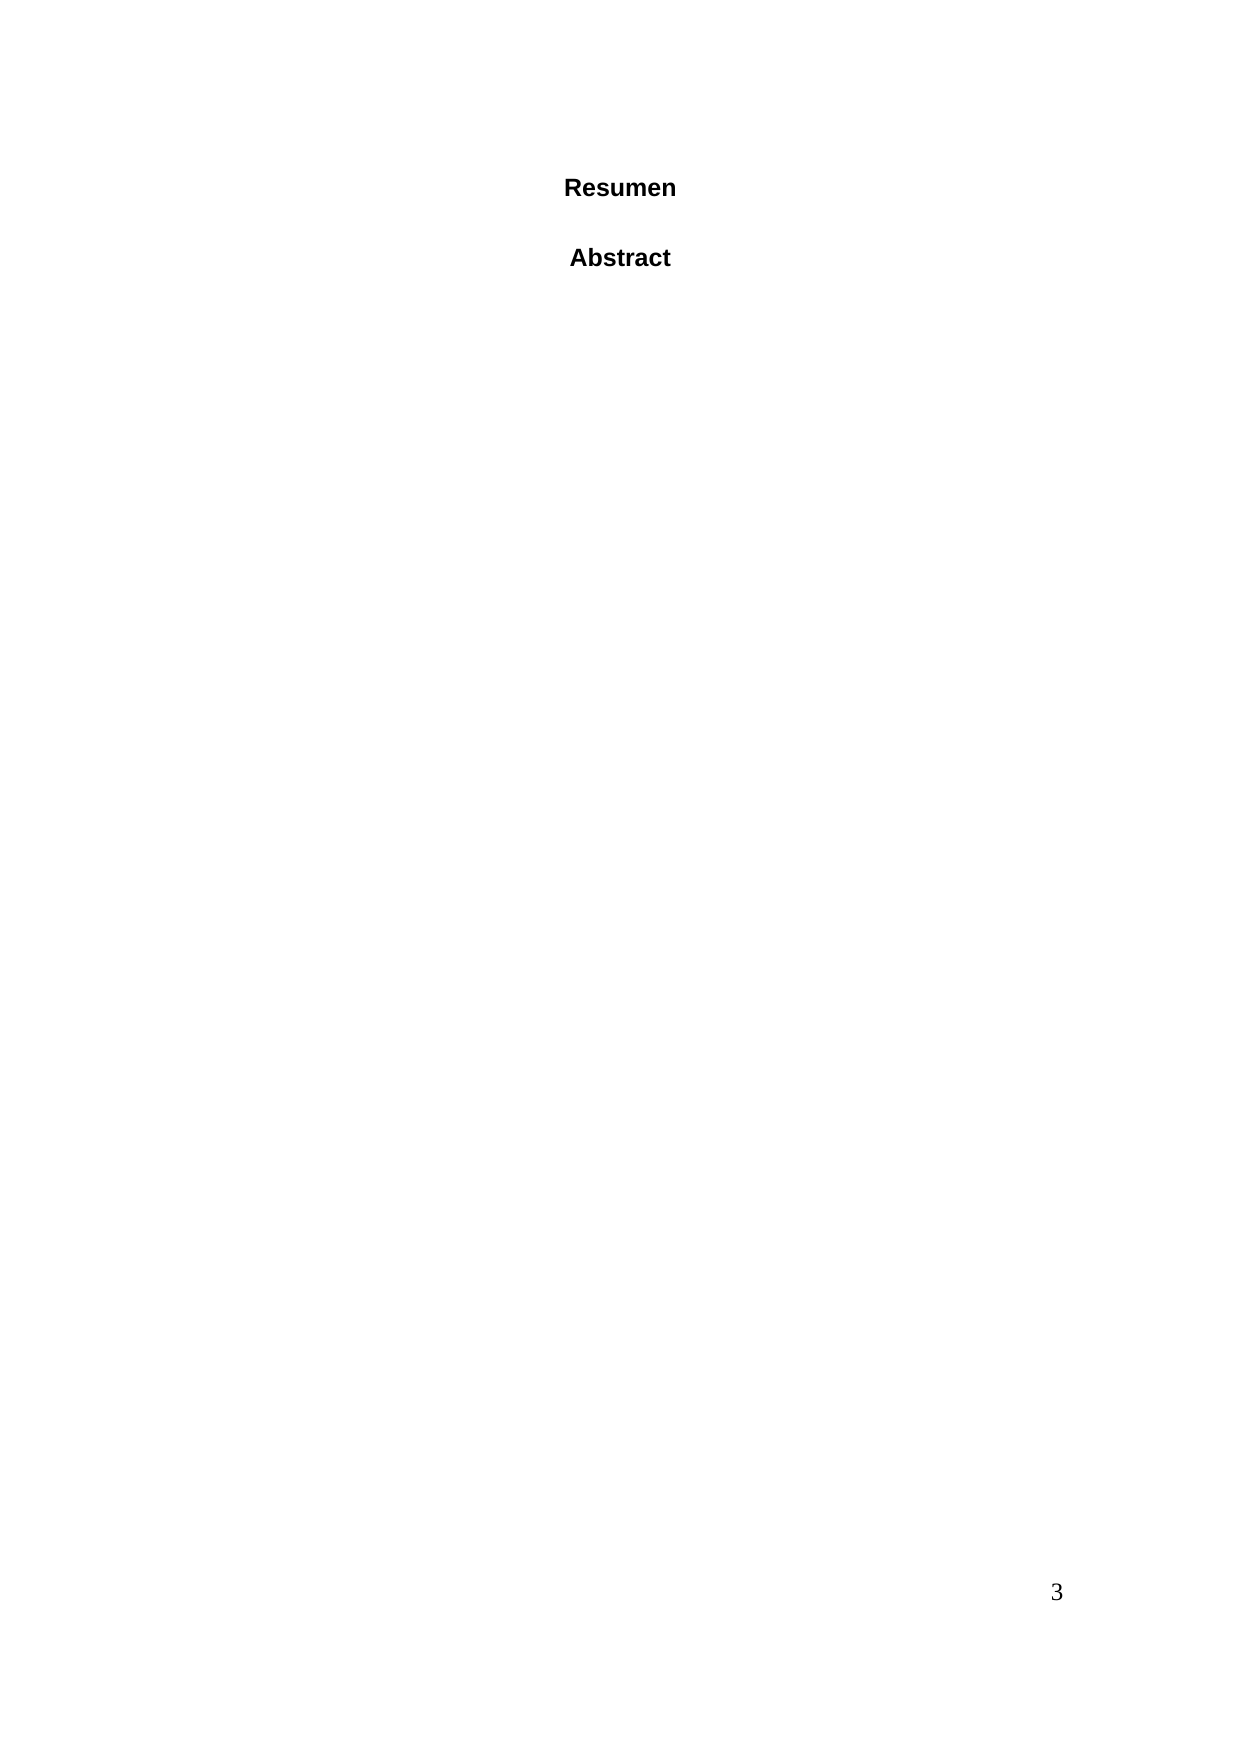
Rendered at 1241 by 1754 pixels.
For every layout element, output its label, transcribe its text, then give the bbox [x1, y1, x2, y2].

subtitle Resumen [177, 173, 1063, 201]
subtitle Abstract [177, 243, 1063, 272]
